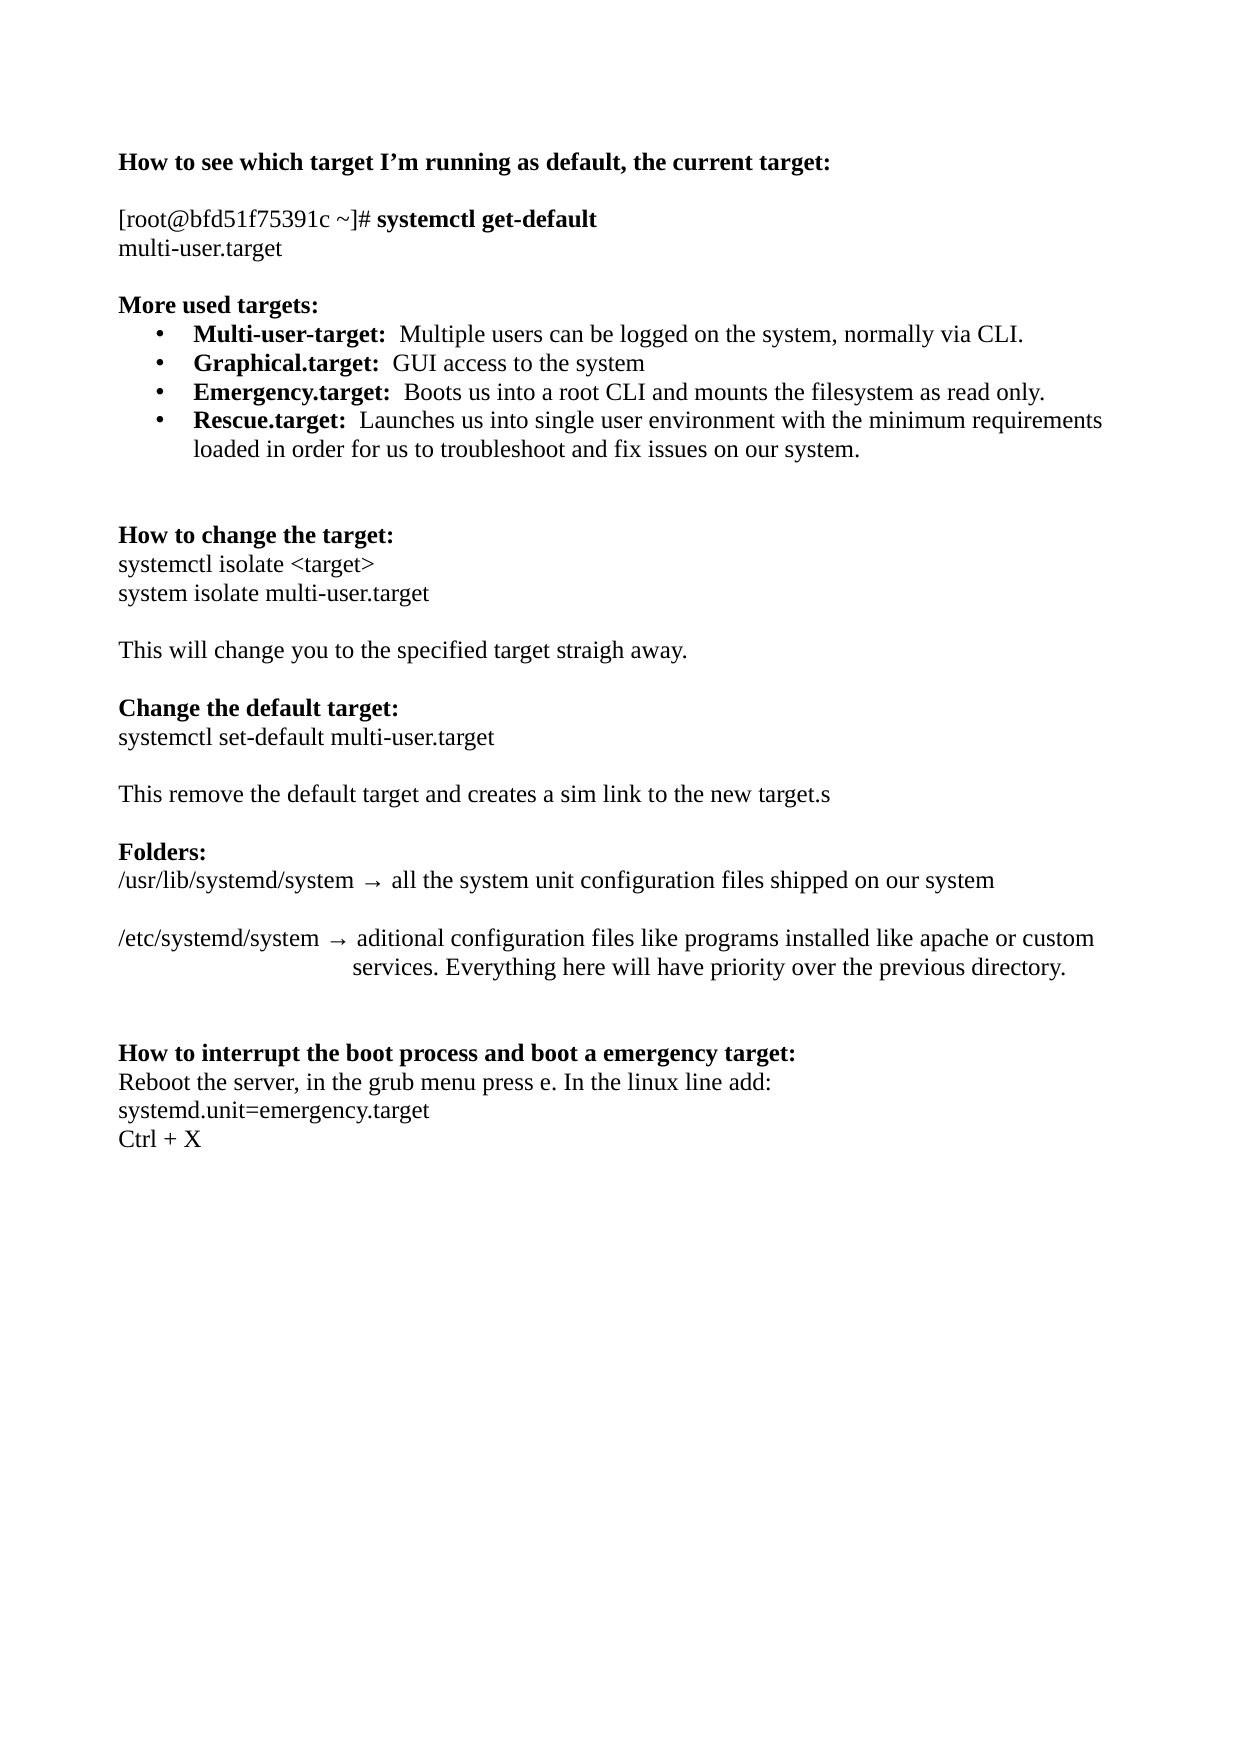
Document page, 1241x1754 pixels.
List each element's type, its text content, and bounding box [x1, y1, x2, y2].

list Rescue.target: Launches us into single user environment with the minimum requirements loaded in order for us to troubleshoot and fix issues on our system. [156, 406, 1122, 463]
list Emergency.target: Boots us into a root CLI and mounts the filesystem as read only. [156, 377, 1122, 406]
text How to change the target: [118, 521, 1122, 549]
list Graphical.target: GUI access to the system [156, 348, 1122, 377]
list Multi-user-target: Multiple users can be logged on the system, normally via CLI. [156, 319, 1122, 348]
text How to see which target I’m running as default, the current target: [118, 147, 1122, 176]
text Folders: [118, 837, 1122, 866]
text Reboot the server, in the grub menu press e. In the linux line add: [118, 1067, 1122, 1096]
text This will change you to the specified target straigh away. [118, 636, 1122, 664]
text /etc/systemd/system → aditional configuration files like programs installed like apache or custom services. Everything here will have priority over the previous directory. [118, 923, 1122, 981]
text How to interrupt the boot process and boot a emergency target: [118, 1038, 1122, 1067]
text [root@bfd51f75391c ~]# systemctl get-default [118, 204, 1122, 233]
text systemctl isolate <target> [118, 549, 1122, 578]
text Change the default target: [118, 693, 1122, 722]
text This remove the default target and creates a sim link to the new target.s [118, 779, 1122, 808]
text More used targets: [118, 291, 1122, 319]
text /usr/lib/systemd/system → all the system unit configuration files shipped on our system [118, 866, 1122, 894]
text Ctrl + X [118, 1124, 1122, 1153]
text systemctl set-default multi-user.target [118, 722, 1122, 751]
text system isolate multi-user.target [118, 578, 1122, 607]
text systemd.unit=emergency.target [118, 1096, 1122, 1124]
text multi-user.target [118, 233, 1122, 262]
